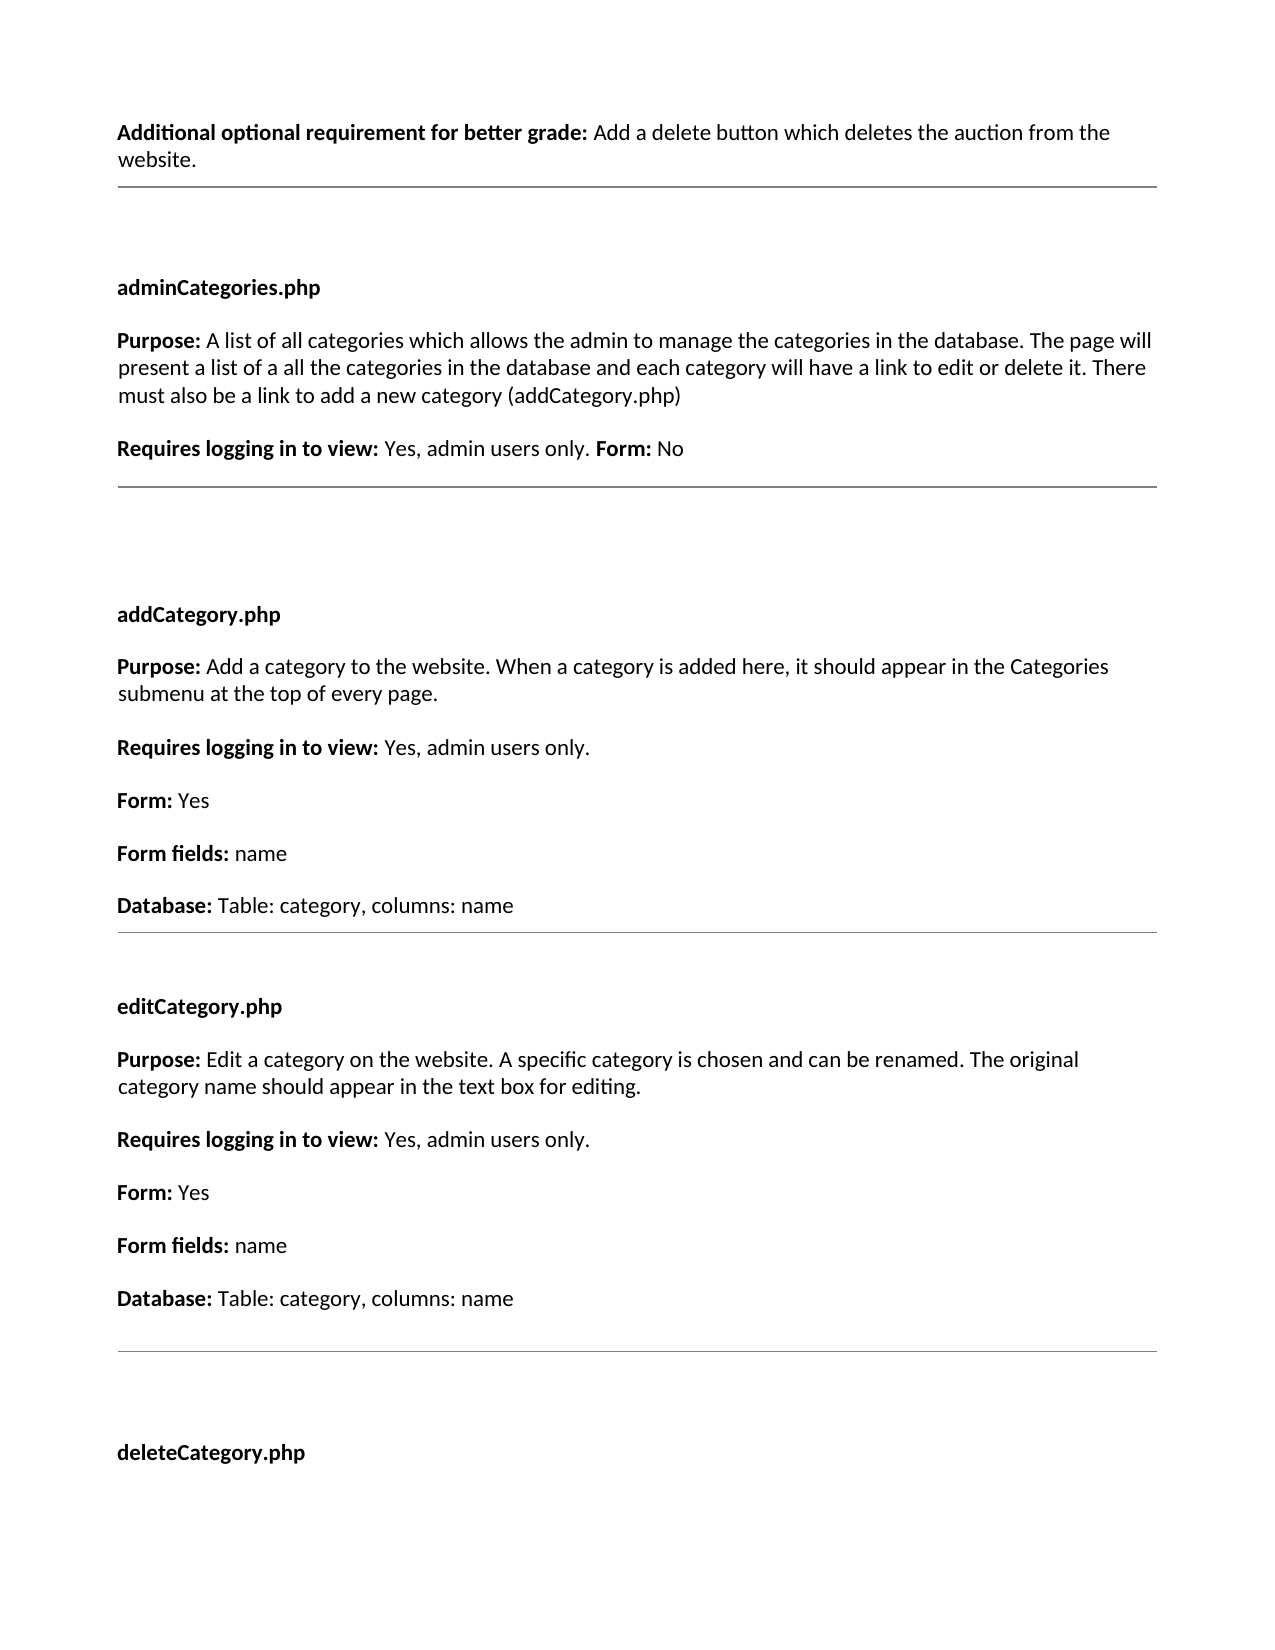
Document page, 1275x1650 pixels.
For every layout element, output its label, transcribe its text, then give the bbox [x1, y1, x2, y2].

text Additional optional requirement for better grade: Add a delete button which deletes the auction from the website. [117, 118, 1157, 173]
text Requires logging in to view: Yes, admin users only. Form: No [117, 434, 723, 462]
text Database: Table: category, columns: name [117, 892, 1157, 919]
text Purpose: Edit a category on the website. A specific category is chosen and can be renamed. The original category name should appear in the text box for editing. [117, 1045, 1157, 1100]
text Database: Table: category, columns: name [117, 1284, 1157, 1312]
text editCategory.php [117, 992, 1166, 1020]
text Purpose: A list of all categories which allows the admin to manage the categories in the database. The page will present a list of a all the categories in the database and each category will have a link to edit or delete it. There must also be a link to add a new category (addCategory.php) [117, 326, 1157, 409]
text deleteCategory.php [117, 1438, 1166, 1466]
text Form fields: name [117, 839, 1166, 867]
text Form fields: name [117, 1232, 1166, 1259]
text Requires logging in to view: Yes, admin users only. [117, 1126, 1166, 1153]
text Requires logging in to view: Yes, admin users only. [117, 733, 1166, 761]
text adminCategories.php [117, 273, 1166, 301]
text Purpose: Add a category to the website. When a category is added here, it should appear in the Categories submenu at the top of every page. [117, 653, 1157, 708]
text Form: Yes [117, 1178, 1166, 1207]
text Form: Yes [117, 786, 1166, 814]
text addCategory.php [117, 600, 1166, 628]
